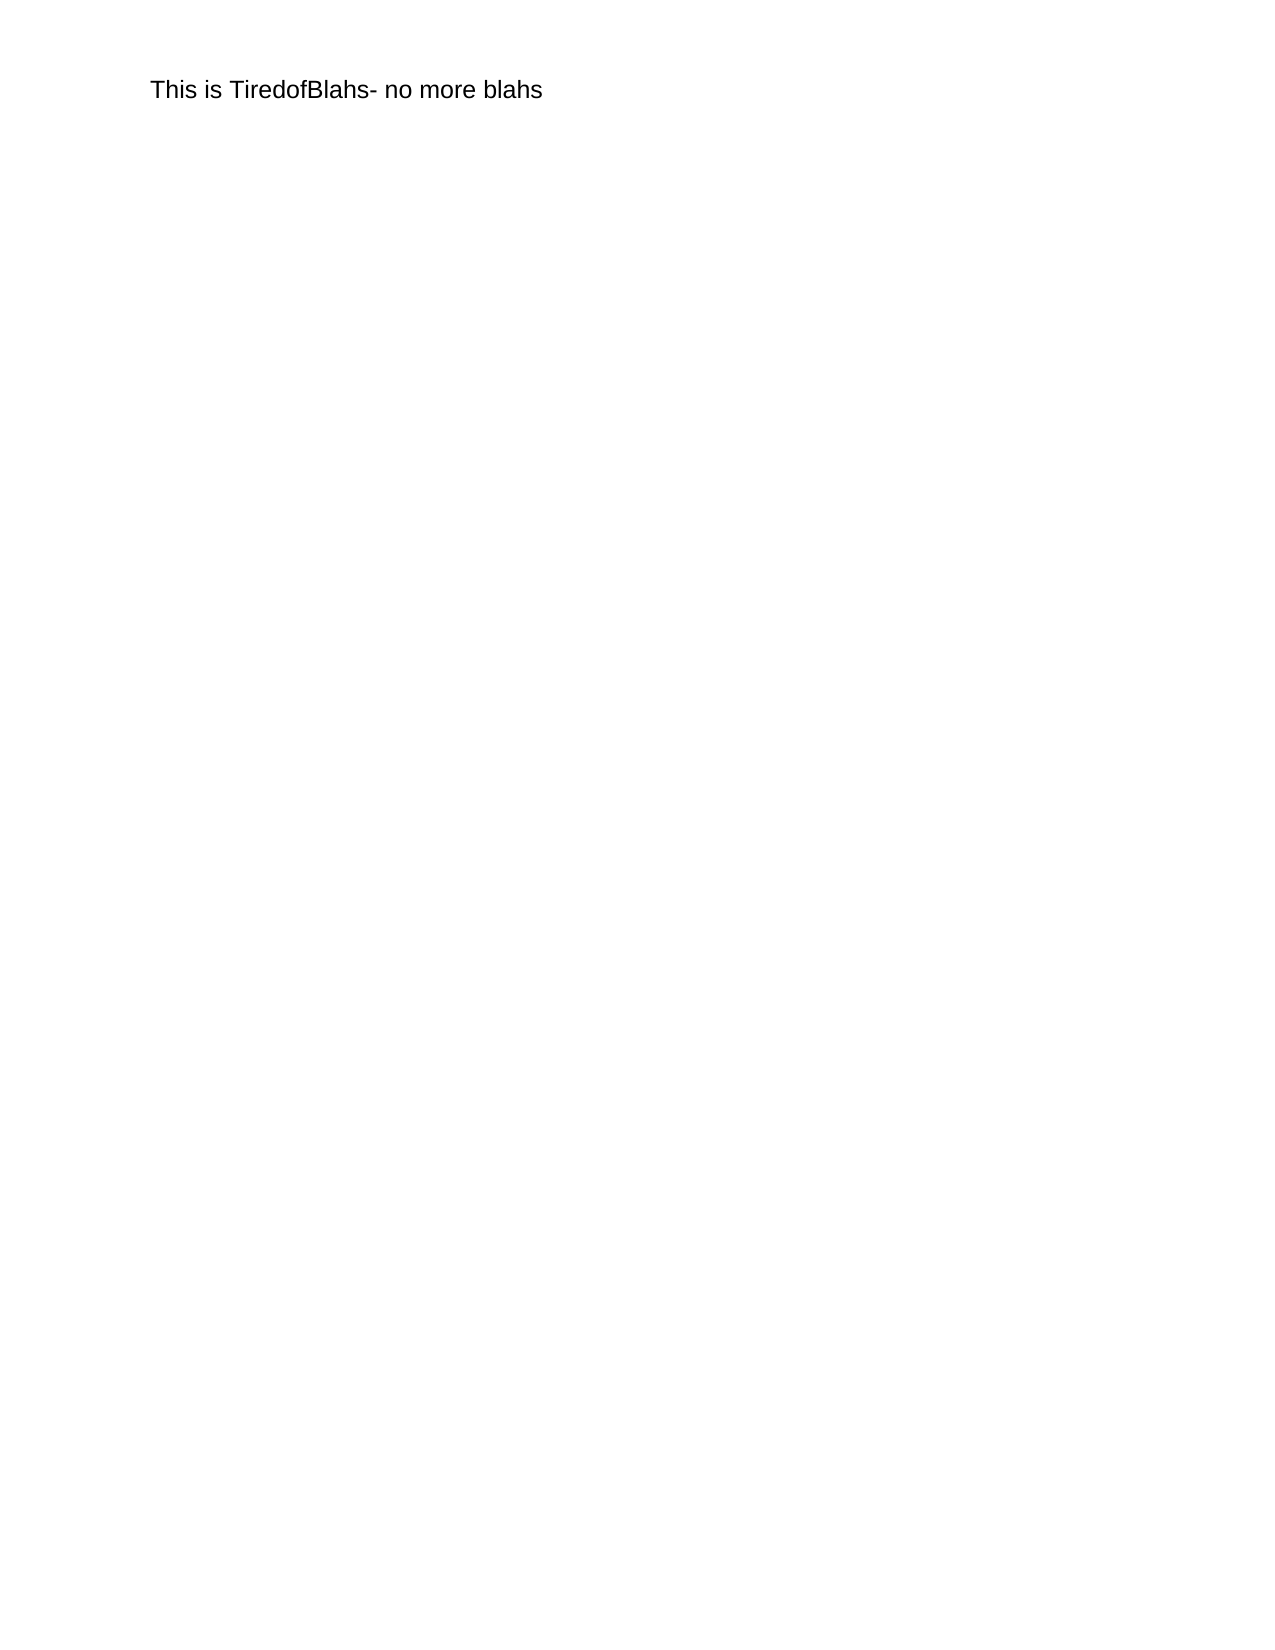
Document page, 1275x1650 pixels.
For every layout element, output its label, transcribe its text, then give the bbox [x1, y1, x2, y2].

text This is TiredofBlahs- no more blahs [150, 75, 1125, 104]
